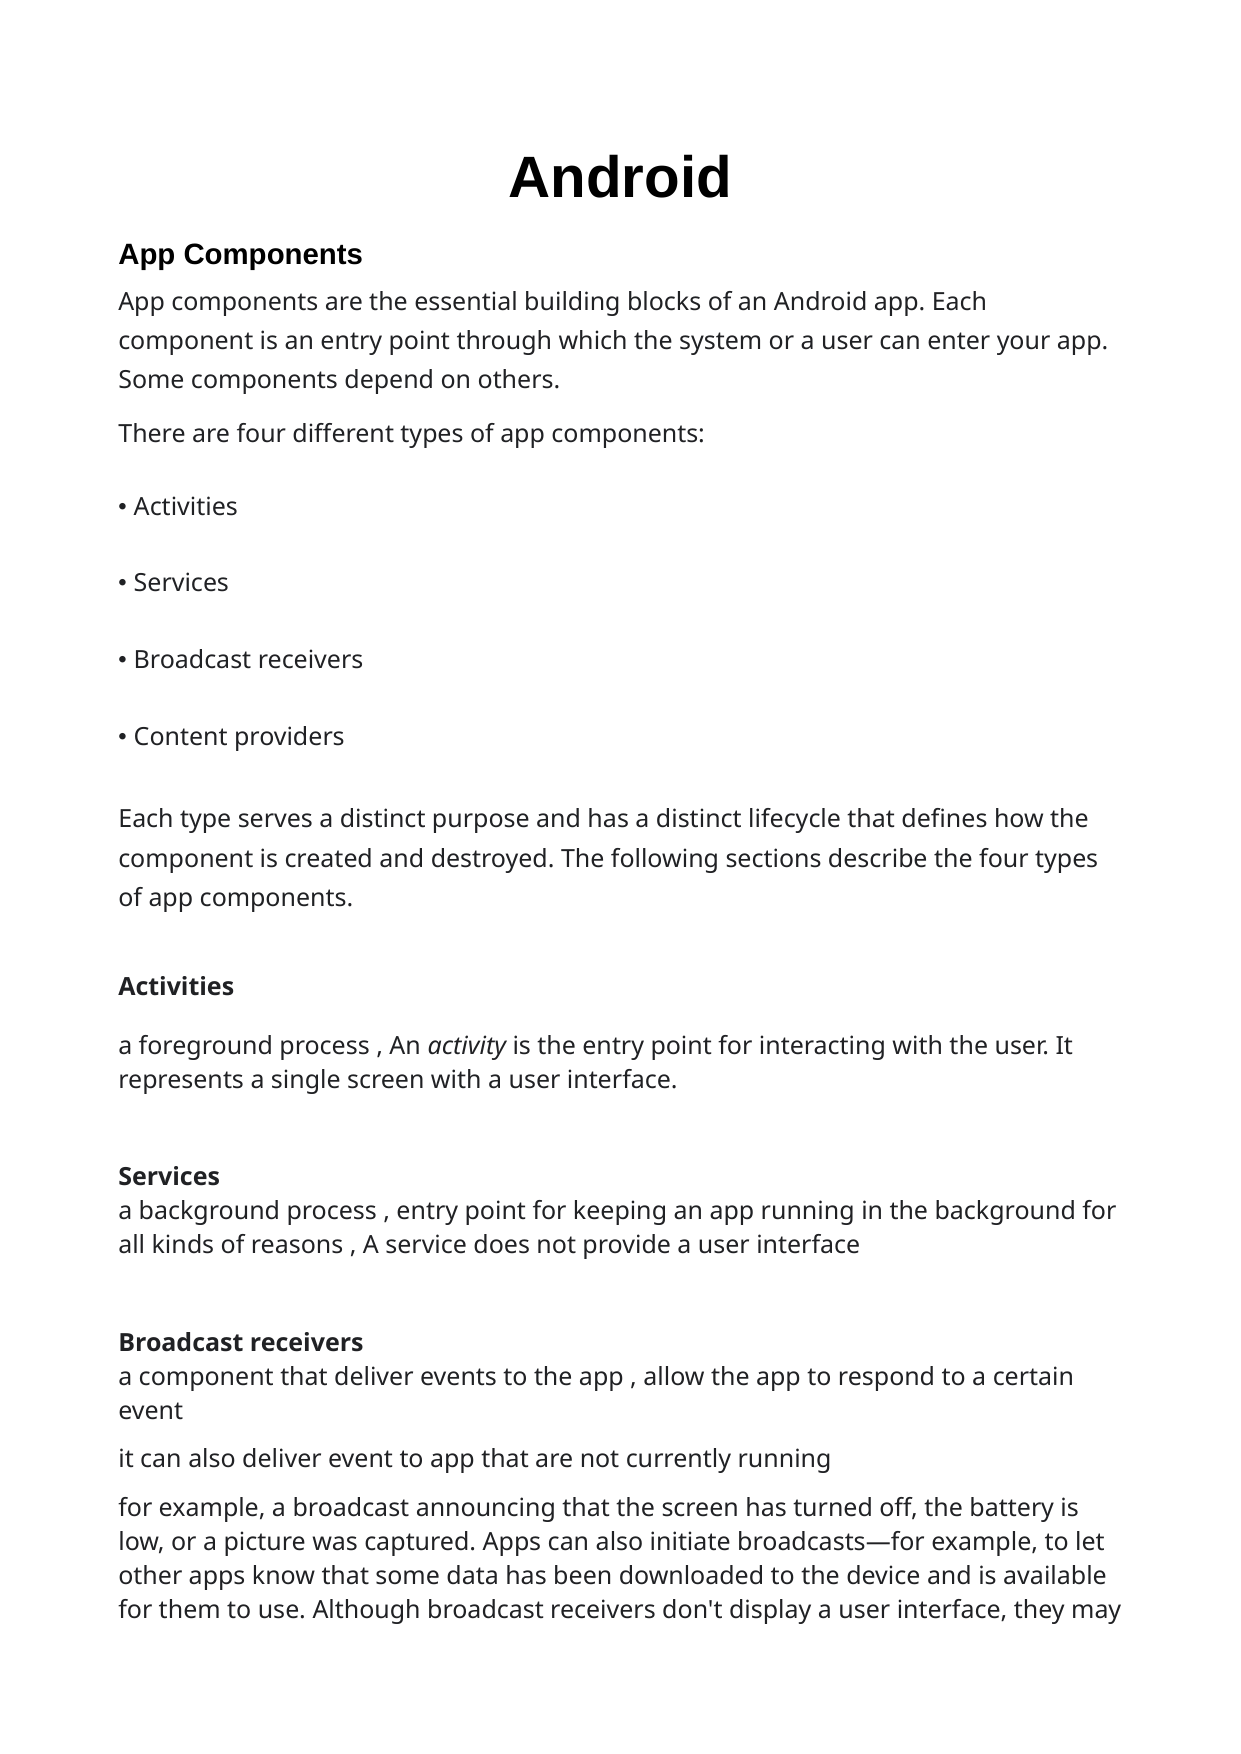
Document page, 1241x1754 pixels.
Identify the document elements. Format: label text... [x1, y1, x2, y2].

list Activities [118, 488, 1122, 522]
list Broadcast receivers a component that deliver events to the app , allow the app to respond to a certain event [118, 1324, 1122, 1427]
list Services a background process , entry point for keeping an app running in the background for all kinds of reasons , A service does not provide a user interface [118, 1159, 1122, 1261]
subtitle Activities [118, 968, 1122, 1003]
list for example, a broadcast announcing that the screen has turned off, the battery is low, or a picture was captured. Apps can also initiate broadcasts—for example, to let other apps know that some data has been downloaded to the device and is available for them to use. Although broadcast receivers don't display a user interface, they may [118, 1490, 1122, 1626]
subtitle App Components [118, 237, 1122, 271]
text There are four different types of app components: [118, 416, 1122, 450]
list Services [118, 565, 1122, 599]
text App components are the essential building blocks of an Android app. Each component is an entry point through which the system or a user can enter your app. Some components depend on others. [118, 283, 1122, 396]
text Each type serves a distinct purpose and has a distinct lifecycle that defines how the component is created and destroyed. The following sections describe the four types of app components. [118, 801, 1122, 913]
list it can also deliver event to app that are not currently running [118, 1441, 1122, 1475]
list Content providers [118, 718, 1122, 752]
list a foreground process , An activity is the entry point for interacting with the user. It represents a single screen with a user interface. [118, 1028, 1122, 1096]
title Android [118, 143, 1122, 210]
list Broadcast receivers [118, 641, 1122, 676]
